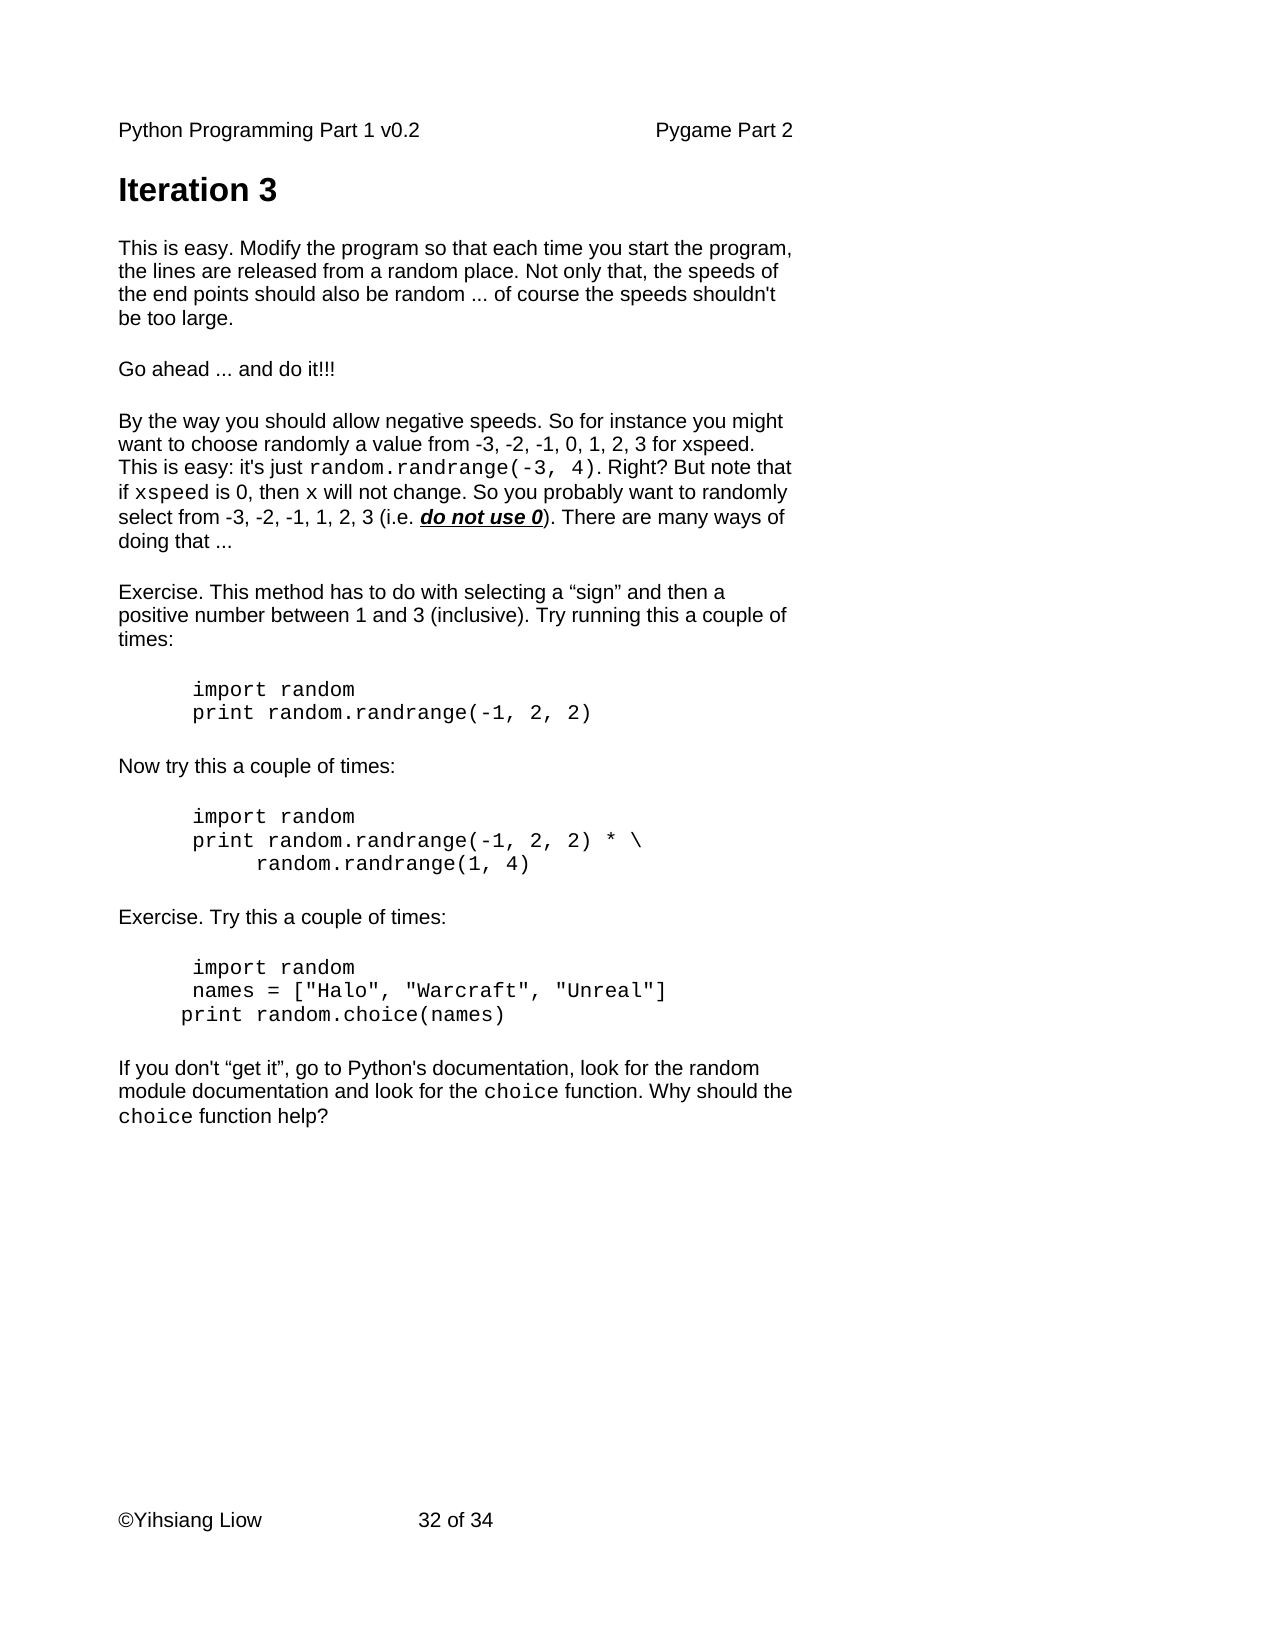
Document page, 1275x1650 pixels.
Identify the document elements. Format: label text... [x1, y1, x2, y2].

text import random [118, 679, 793, 702]
text Exercise. This method has to do with selecting a “sign” and then a positive number between 1 and 3 (inclusive). Try running this a couple of times: [118, 581, 793, 650]
text Exercise. Try this a couple of times: [118, 905, 793, 928]
text random.randrange(1, 4) [118, 853, 793, 877]
text Now try this a couple of times: [118, 754, 793, 778]
text By the way you should allow negative speeds. So for instance you might want to choose randomly a value from -3, -2, -1, 0, 1, 2, 3 for xspeed. This is easy: it's just random.randrange(-3, 4). Right? But note that if xspeed is 0, then x will not change. So you probably want to randomly select from -3, -2, -1, 1, 2, 3 (i.e. do not use 0). There are many ways of doing that ... [118, 409, 793, 552]
text names = ["Halo", "Warcraft", "Unreal"] [118, 980, 793, 1004]
text import random [118, 806, 793, 829]
text This is easy. Modify the program so that each time you start the program, the lines are released from a random place. Not only that, the speeds of the end points should also be random ... of course the speeds shouldn't be too large. [118, 236, 793, 329]
text print random.randrange(-1, 2, 2) [118, 702, 793, 726]
text If you don't “get it”, go to Python's documentation, look for the random module documentation and look for the choice function. Why should the choice function help? [118, 1056, 793, 1129]
text print random.randrange(-1, 2, 2) * \ [118, 829, 793, 853]
text print random.choice(names) [118, 1004, 793, 1028]
text Iteration 3 [118, 171, 793, 208]
text import random [118, 957, 793, 980]
text Go ahead ... and do it!!! [118, 358, 793, 381]
